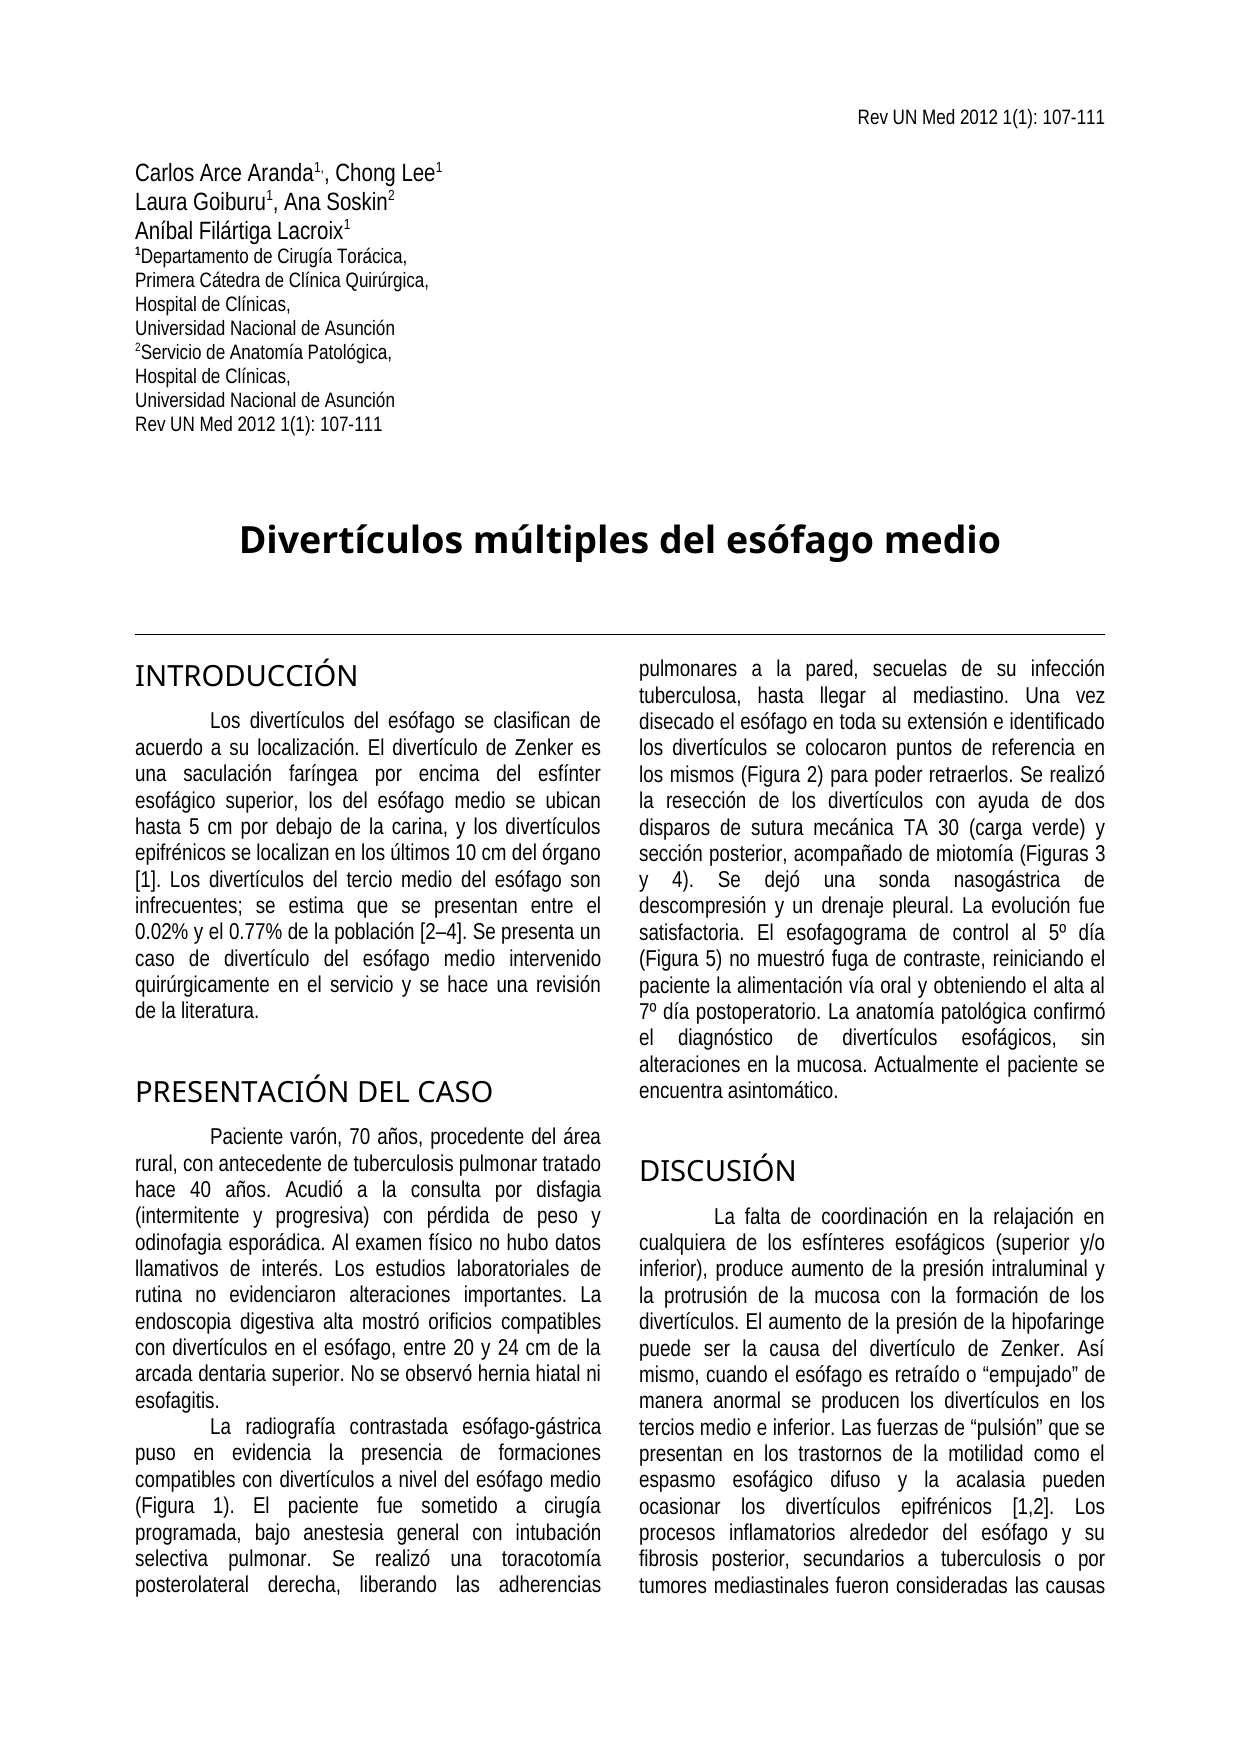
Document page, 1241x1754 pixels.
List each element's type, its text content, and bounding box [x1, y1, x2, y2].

text La falta de coordinación en la relajación en cualquiera de los esfínteres esofágicos (superior y/o inferior), produce aumento de la presión intraluminal y la protrusión de la mucosa con la formación de los divertículos. El aumento de la presión de la hipofaringe puede ser la causa del divertículo de Zenker. Así mismo, cuando el esófago es retraído o “empujado” de manera anormal se producen los divertículos en los tercios medio e inferior. Las fuerzas de “pulsión” que se presentan en los trastornos de la motilidad como el espasmo esofágico difuso y la acalasia pueden ocasionar los divertículos epifrénicos [1,2]. Los procesos inflamatorios alrededor del esófago y su fibrosis posterior, secundarios a tuberculosis o por tumores mediastinales fueron consideradas las causas [639, 1203, 1105, 1598]
text Universidad Nacional de Asunción [135, 388, 1105, 412]
text pulmonares a la pared, secuelas de su infección tuberculosa, hasta llegar al mediastino. Una vez disecado el esófago en toda su extensión e identificado los divertículos se colocaron puntos de referencia en los mismos (Figura 2) para poder retraerlos. Se realizó la resección de los divertículos con ayuda de dos disparos de sutura mecánica TA 30 (carga verde) y sección posterior, acompañado de miotomía (Figuras 3 y 4). Se dejó una sonda nasogástrica de descompresión y un drenaje pleural. La evolución fue satisfactoria. El esofagograma de control al 5º día (Figura 5) no muestró fuga de contraste, reiniciando el paciente la alimentación vía oral y obteniendo el alta al 7º día postoperatorio. La anatomía patológica confirmó el diagnóstico de divertículos esofágicos, sin alteraciones en la mucosa. Actualmente el paciente se encuentra asintomático. [639, 655, 1105, 1103]
subtitle PRESENTACIÓN DEL CASO [135, 1071, 601, 1111]
text Universidad Nacional de Asunción [135, 316, 1105, 340]
text Hospital de Clínicas, [135, 364, 1105, 388]
text Paciente varón, 70 años, procedente del área rural, con antecedente de tuberculosis pulmonar tratado hace 40 años. Acudió a la consulta por disfagia (intermitente y progresiva) con pérdida de peso y odinofagia esporádica. Al examen físico no hubo datos llamativos de interés. Los estudios laboratoriales de rutina no evidenciaron alteraciones importantes. La endoscopia digestiva alta mostró orificios compatibles con divertículos en el esófago, entre 20 y 24 cm de la arcada dentaria superior. No se observó hernia hiatal ni esofagitis. [135, 1123, 601, 1413]
text Carlos Arce Aranda1,, Chong Lee1 [135, 158, 1105, 187]
text Laura Goiburu1, Ana Soskin2 [135, 187, 1105, 216]
text Primera Cátedra de Clínica Quirúrgica, [135, 268, 1105, 292]
text Los divertículos del esófago se clasifican de acuerdo a su localización. El divertículo de Zenker es una saculación faríngea por encima del esfínter esofágico superior, los del esófago medio se ubican hasta 5 cm por debajo de la carina, y los divertículos epifrénicos se localizan en los últimos 10 cm del órgano [1]. Los divertículos del tercio medio del esófago son infrecuentes; se estima que se presentan entre el 0.02% y el 0.77% de la población [2–4]. Se presenta un caso de divertículo del esófago medio intervenido quirúrgicamente en el servicio y se hace una revisión de la literatura. [135, 707, 601, 1024]
subtitle INTRODUCCIÓN [135, 655, 601, 695]
text 2Servicio de Anatomía Patológica, [135, 340, 1105, 364]
subtitle Divertículos múltiples del esófago medio [135, 514, 1105, 565]
text La radiografía contrastada esófago-gástrica puso en evidencia la presencia de formaciones compatibles con divertículos a nivel del esófago medio (Figura 1). El paciente fue sometido a cirugía programada, bajo anestesia general con intubación selectiva pulmonar. Se realizó una toracotomía posterolateral derecha, liberando las adherencias [135, 1413, 601, 1597]
subtitle DISCUSIÓN [639, 1151, 1105, 1190]
text Rev UN Med 2012 1(1): 107-111 [135, 412, 1105, 436]
text 1Departamento de Cirugía Torácica, [135, 244, 1105, 268]
text Aníbal Filártiga Lacroix1 [135, 216, 1105, 244]
text Hospital de Clínicas, [135, 292, 1105, 316]
